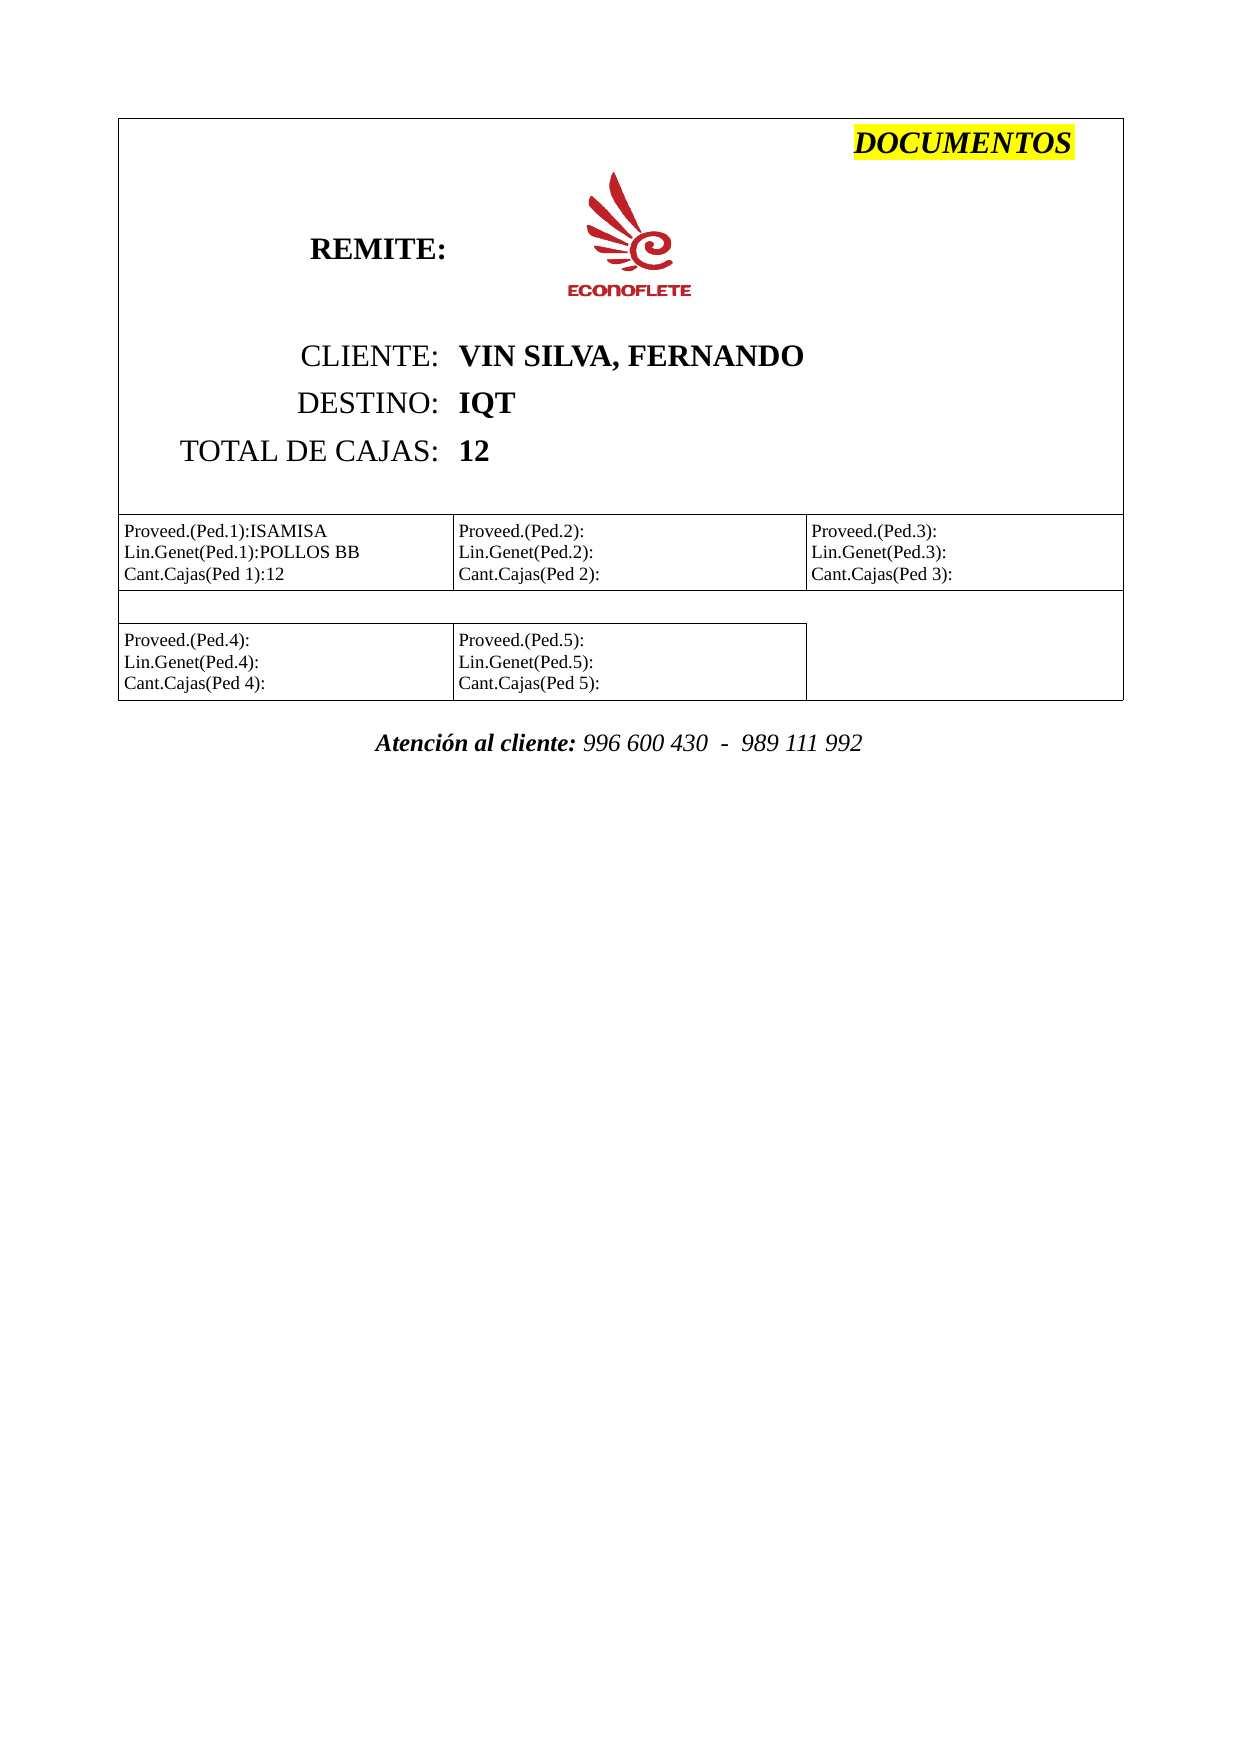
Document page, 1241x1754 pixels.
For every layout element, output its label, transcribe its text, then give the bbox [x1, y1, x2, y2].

table_cell Proveed.(Ped.2): Lin.Genet(Ped.2): Cant.Cajas(Ped 2): [454, 515, 806, 590]
table_cell Proveed.(Ped.5): Lin.Genet(Ped.5): Cant.Cajas(Ped 5): [454, 624, 806, 699]
table_cell [453, 591, 806, 623]
picture [552, 171, 707, 297]
table_header [453, 119, 806, 166]
table_cell [806, 379, 1123, 426]
table_cell VIN SILVA, FERNANDO [453, 332, 1123, 379]
table_cell REMITE: [119, 166, 453, 332]
table_cell [806, 591, 1123, 623]
table_cell [119, 591, 453, 623]
table_cell [453, 166, 806, 332]
table_cell [119, 474, 453, 514]
table_cell [453, 474, 806, 514]
text Atención al cliente: 996 600 430 - 989 111 992 [118, 728, 1122, 757]
table_cell CLIENTE: [119, 332, 453, 379]
table_header [119, 119, 453, 166]
table_cell [806, 474, 1123, 514]
table_cell 12 [453, 426, 1123, 474]
table_cell Proveed.(Ped.4): Lin.Genet(Ped.4): Cant.Cajas(Ped 4): [119, 624, 453, 699]
table_cell IQT [453, 379, 806, 426]
table_header DOCUMENTOS [806, 119, 1123, 166]
table_cell Proveed.(Ped.1):ISAMISA Lin.Genet(Ped.1):POLLOS BB Cant.Cajas(Ped 1):12 [119, 515, 453, 590]
table_cell [807, 623, 1123, 699]
table_cell [806, 166, 1123, 332]
table_cell Proveed.(Ped.3): Lin.Genet(Ped.3): Cant.Cajas(Ped 3): [807, 515, 1123, 590]
table_cell DESTINO: [119, 379, 453, 426]
table_cell TOTAL DE CAJAS: [119, 426, 453, 474]
